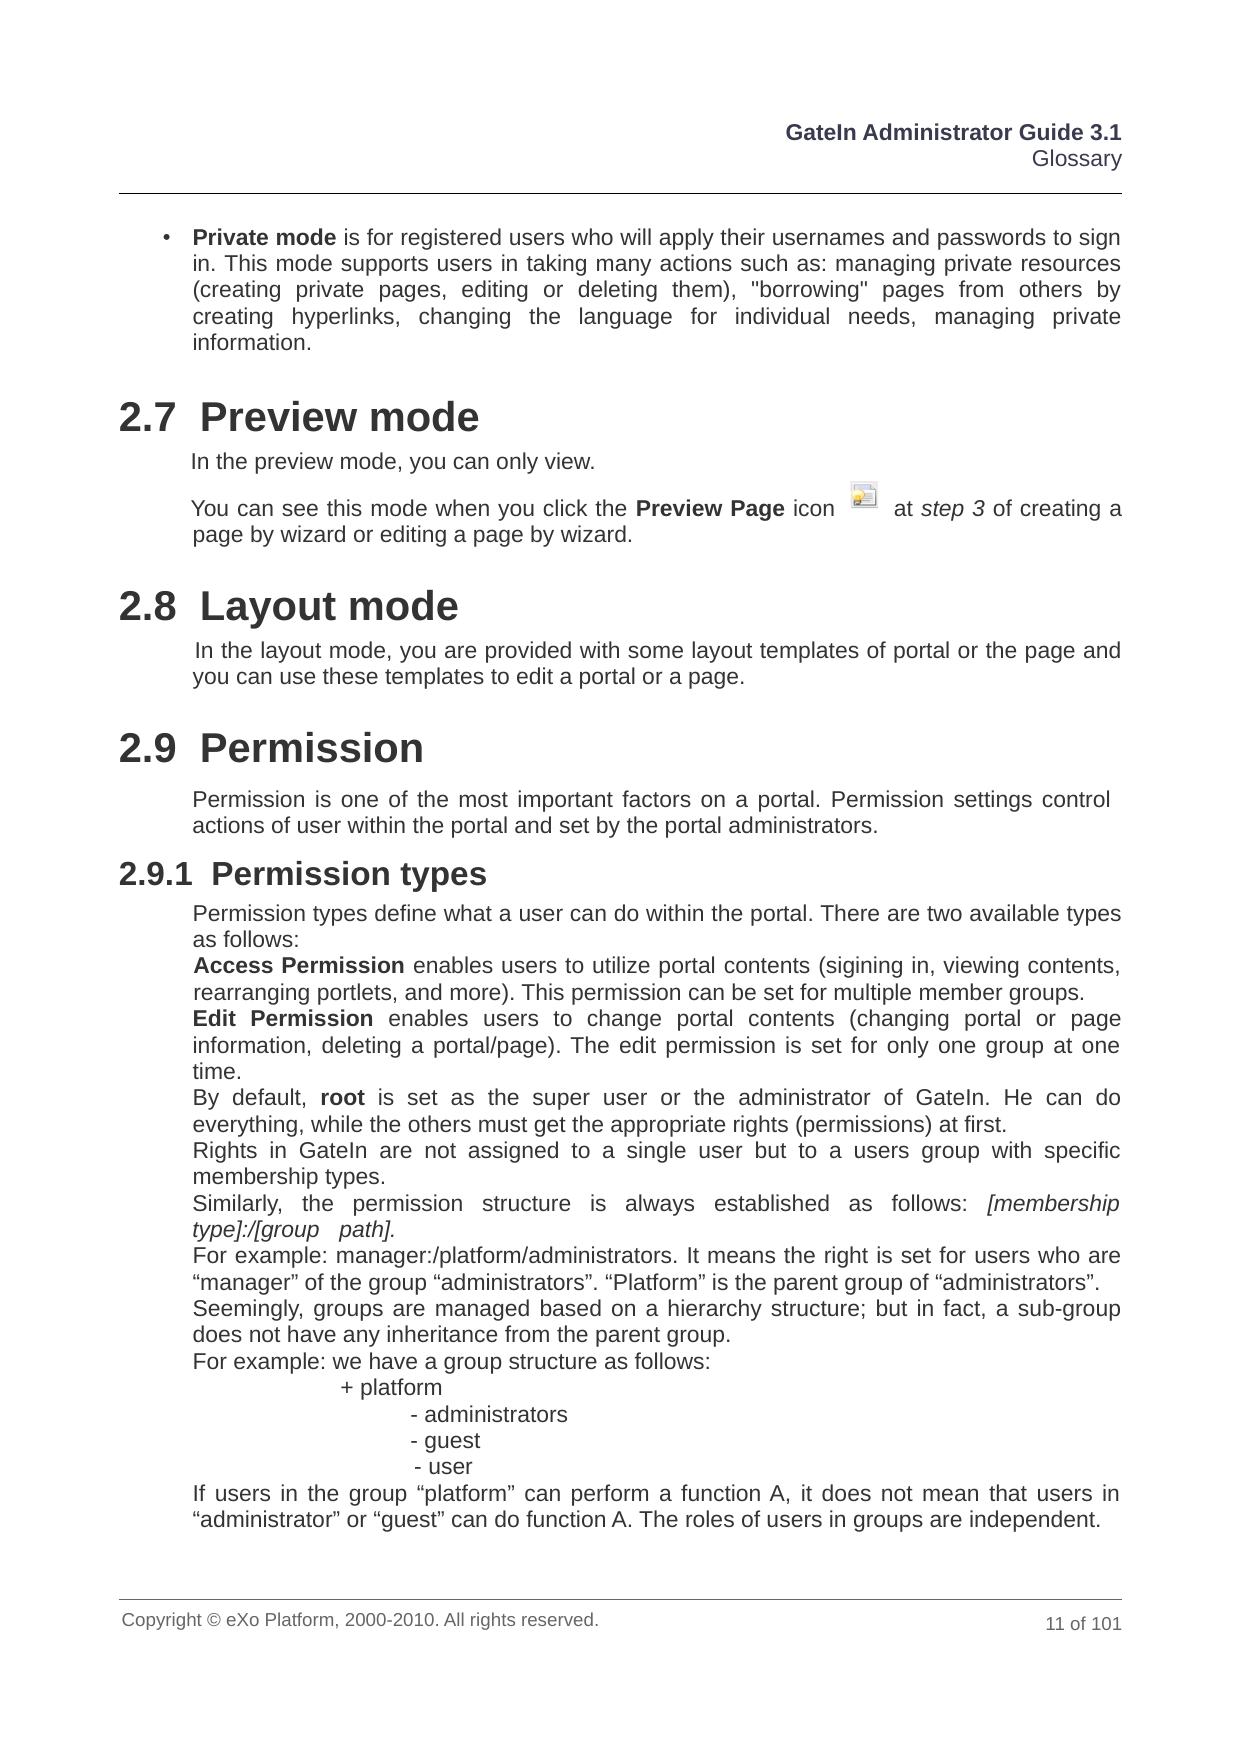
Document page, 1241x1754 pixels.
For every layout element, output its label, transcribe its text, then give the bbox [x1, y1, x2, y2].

subtitle Preview mode [118, 392, 1122, 440]
text Access Permission enables users to utilize portal contents (sigining in, viewing contents, rearranging portlets, and more). This permission can be set for multiple member groups. [193, 952, 1122, 1005]
text - administrators [340, 1401, 1122, 1427]
picture [850, 481, 879, 509]
text Rights in GateIn are not assigned to a single user but to a users group with specific membership types. [192, 1137, 1122, 1190]
text For example: we have a group structure as follows: [192, 1348, 1122, 1374]
text + platform [340, 1374, 1122, 1401]
text Permission types define what a user can do within the portal. There are two available types as follows: [192, 900, 1122, 952]
text You can see this mode when you click the Preview Page icon at step 3 of creating a page by wizard or editing a page by wizard. [190, 474, 1122, 547]
text If users in the group “platform” can perform a function A, it does not mean that users in “administrator” or “guest” can do function A. The roles of users in groups are independent. [192, 1479, 1122, 1532]
text Seemingly, groups are managed based on a hierarchy structure; but in fact, a sub-group does not have any inheritance from the parent group. [192, 1295, 1122, 1348]
text Similarly, the permission structure is always established as follows: [membership type]:/[group path]. [192, 1190, 1122, 1242]
subtitle Permission [118, 723, 1122, 771]
text In the preview mode, you can only view. [190, 448, 1122, 474]
text - guest [340, 1427, 1122, 1453]
list Private mode is for registered users who will apply their usernames and passwords to sign in. This mode supports users in taking many actions such as: managing private resources (creating private pages, editing or deleting them), "borrowing" pages from others by creating hyperlinks, changing the language for individual needs, managing private information. [163, 223, 1122, 355]
text - user [414, 1453, 1122, 1479]
text In the layout mode, you are provided with some layout templates of portal or the page and you can use these templates to edit a portal or a page. [192, 637, 1122, 689]
text For example: manager:/platform/administrators. It means the right is set for users who are “manager” of the group “administrators”. “Platform” is the parent group of “administrators”. [192, 1242, 1122, 1295]
text Edit Permission enables users to change portal contents (changing portal or page information, deleting a portal/page). The edit permission is set for only one group at one time. [192, 1005, 1122, 1084]
subtitle Permission types [118, 854, 1122, 892]
subtitle Layout mode [118, 581, 1122, 629]
text By default, root is set as the super user or the administrator of GateIn. He can do everything, while the others must get the appropriate rights (permissions) at first. [192, 1084, 1122, 1137]
text Permission is one of the most important factors on a portal. Permission settings control actions of user within the portal and set by the portal administrators. [118, 786, 1122, 839]
